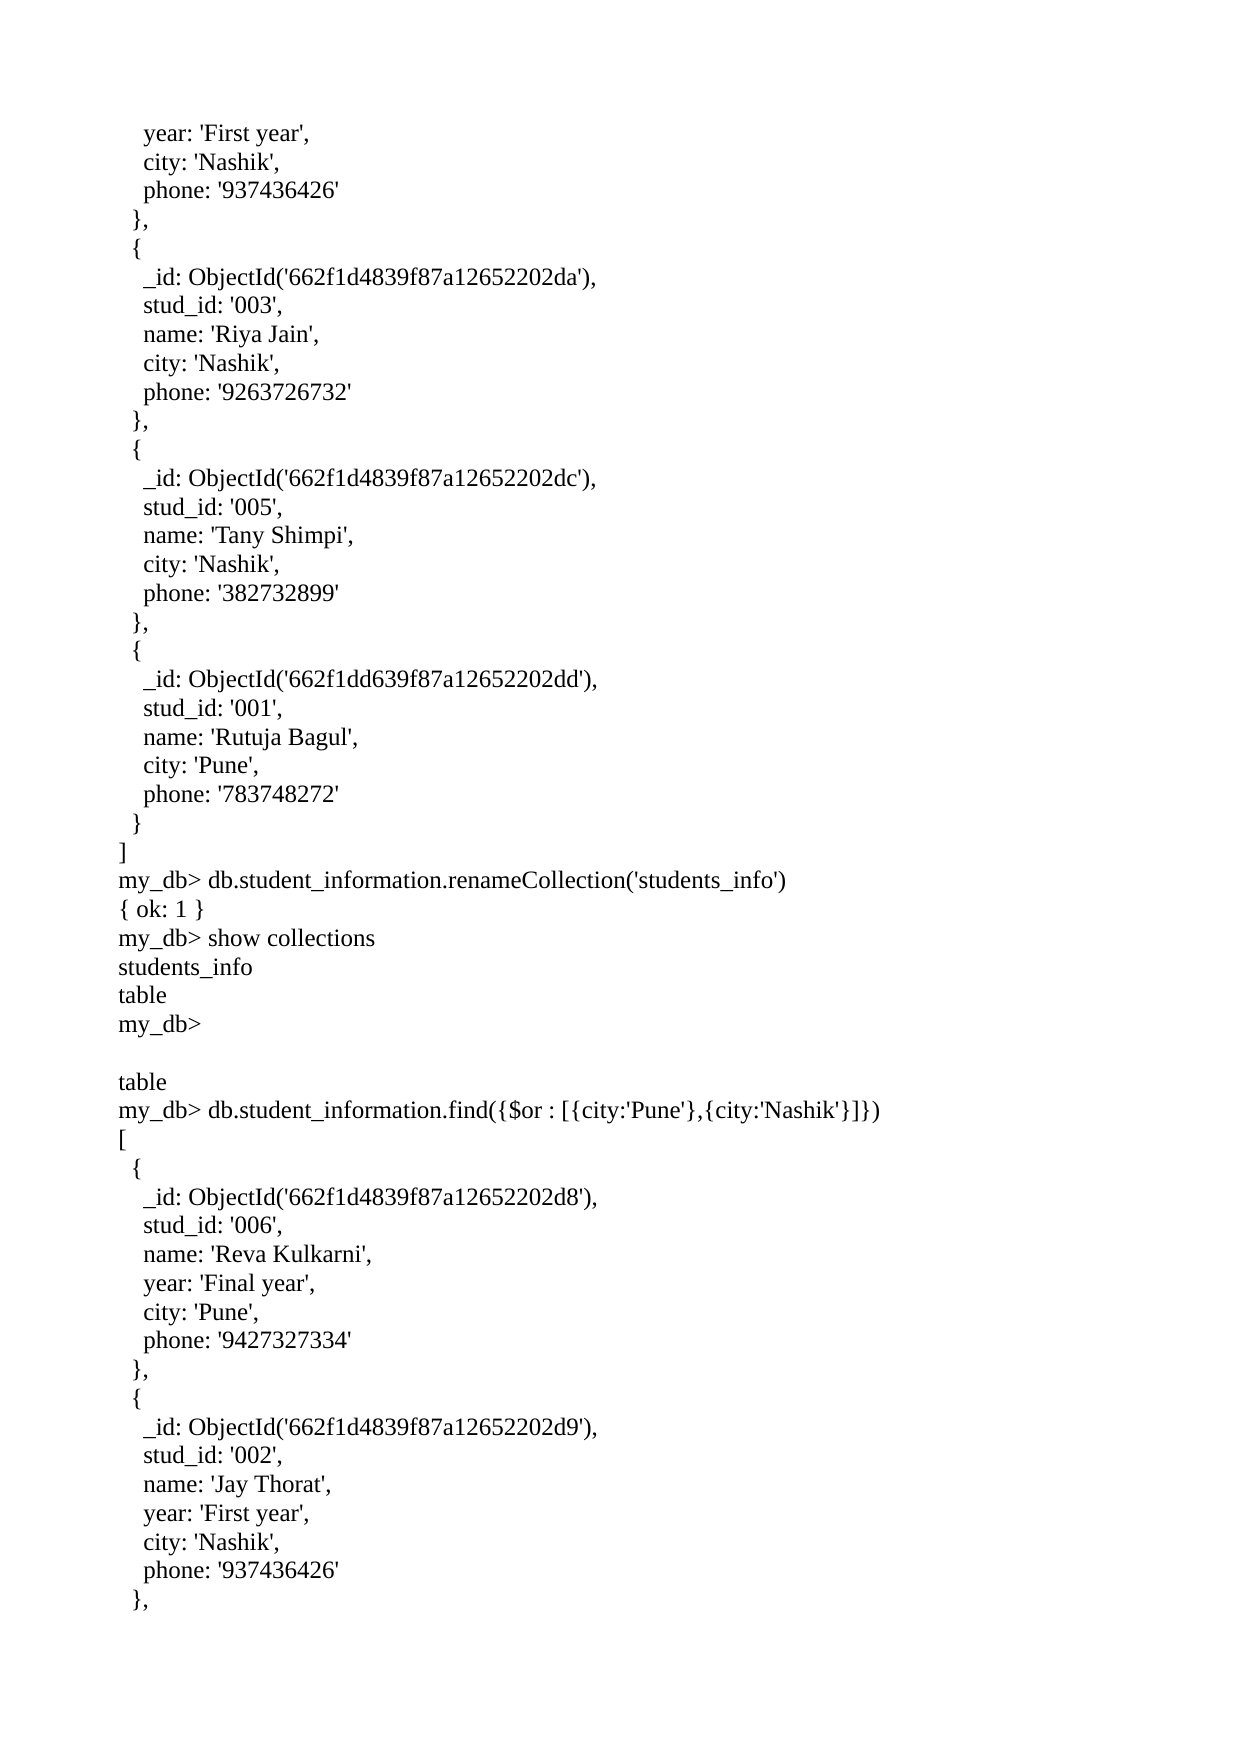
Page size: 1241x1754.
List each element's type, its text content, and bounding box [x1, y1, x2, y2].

text }, [118, 406, 1122, 434]
text students_info [118, 952, 1122, 981]
text { [118, 434, 1122, 463]
text { ok: 1 } [118, 894, 1122, 923]
text phone: '783748272' [118, 779, 1122, 808]
text my_db> db.student_information.renameCollection('students_info') [118, 866, 1122, 894]
text { [118, 636, 1122, 664]
text } [118, 808, 1122, 837]
text stud_id: '001', [118, 693, 1122, 722]
text ] [118, 837, 1122, 866]
text _id: ObjectId('662f1d4839f87a12652202d9'), [118, 1412, 1122, 1441]
text stud_id: '003', [118, 291, 1122, 319]
text city: 'Nashik', [118, 348, 1122, 377]
text city: 'Nashik', [118, 1527, 1122, 1556]
text _id: ObjectId('662f1d4839f87a12652202dc'), [118, 463, 1122, 492]
text name: 'Rutuja Bagul', [118, 722, 1122, 751]
text { [118, 1383, 1122, 1412]
text city: 'Nashik', [118, 147, 1122, 176]
text year: 'Final year', [118, 1268, 1122, 1297]
text _id: ObjectId('662f1d4839f87a12652202da'), [118, 262, 1122, 291]
text [ [118, 1124, 1122, 1153]
text stud_id: '005', [118, 492, 1122, 521]
text { [118, 233, 1122, 262]
text stud_id: '006', [118, 1211, 1122, 1239]
text year: 'First year', [118, 118, 1122, 147]
text city: 'Nashik', [118, 549, 1122, 578]
text phone: '382732899' [118, 578, 1122, 607]
text phone: '937436426' [118, 1556, 1122, 1584]
text }, [118, 204, 1122, 233]
text name: 'Reva Kulkarni', [118, 1239, 1122, 1268]
text table [118, 1067, 1122, 1096]
text _id: ObjectId('662f1dd639f87a12652202dd'), [118, 664, 1122, 693]
text }, [118, 607, 1122, 636]
text table [118, 981, 1122, 1009]
text phone: '9263726732' [118, 377, 1122, 406]
text name: 'Tany Shimpi', [118, 521, 1122, 549]
text year: 'First year', [118, 1498, 1122, 1527]
text stud_id: '002', [118, 1441, 1122, 1469]
text name: 'Riya Jain', [118, 319, 1122, 348]
text }, [118, 1354, 1122, 1383]
text phone: '937436426' [118, 176, 1122, 204]
text phone: '9427327334' [118, 1326, 1122, 1354]
text name: 'Jay Thorat', [118, 1469, 1122, 1498]
text }, [118, 1584, 1122, 1613]
text _id: ObjectId('662f1d4839f87a12652202d8'), [118, 1182, 1122, 1211]
text city: 'Pune', [118, 1297, 1122, 1326]
text my_db> show collections [118, 923, 1122, 952]
text my_db> db.student_information.find({$or : [{city:'Pune'},{city:'Nashik'}]}) [118, 1096, 1122, 1124]
text city: 'Pune', [118, 751, 1122, 779]
text { [118, 1153, 1122, 1182]
text my_db> [118, 1009, 1122, 1038]
